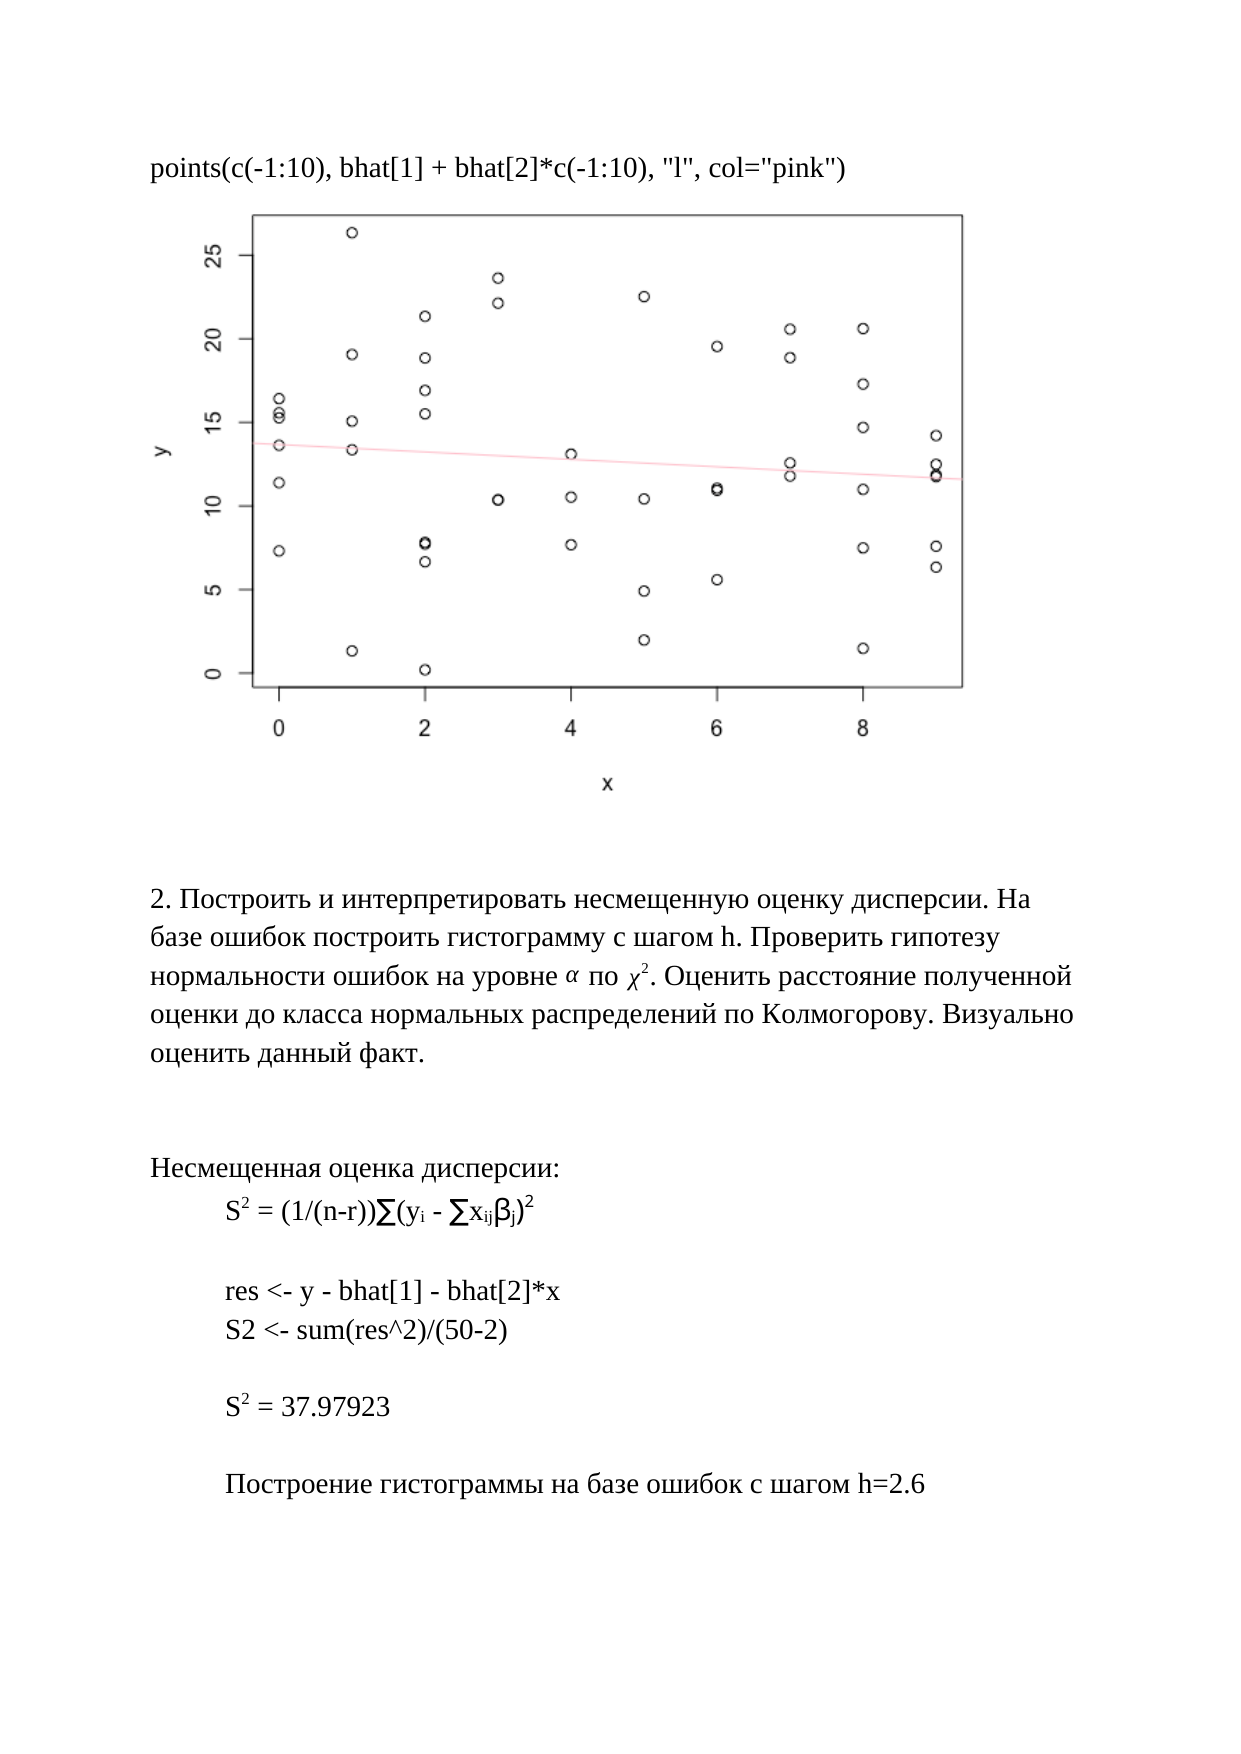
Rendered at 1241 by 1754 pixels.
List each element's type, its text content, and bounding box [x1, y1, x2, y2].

text S2 <- sum(res^2)/(50-2) [150, 1312, 1090, 1345]
list 2. Построить и интерпретировать несмещенную оценку дисперсии. На базе ошибок построить гистограмму с шагом h. Проверить гипотезу нормальности ошибок на уровне по . Оценить расстояние полученной оценки до класса нормальных распределений по Колмогорову. Визуально оценить данный факт. [150, 881, 1090, 1068]
text points(c(-1:10), bhat[1] + bhat[2]*c(-1:10), "l", col="pink") [150, 150, 1090, 183]
picture [150, 188, 991, 799]
text S2 = (1/(n-r))∑(yi - ∑xijβj)2 [150, 1189, 1090, 1229]
text Построение гистограммы на базе ошибок с шагом h=2.6 [150, 1466, 1090, 1499]
text S2 = 37.97923 [150, 1389, 1090, 1422]
text res <- y - bhat[1] - bhat[2]*x [150, 1273, 1090, 1307]
text Несмещенная оценка дисперсии: [150, 1151, 1090, 1184]
